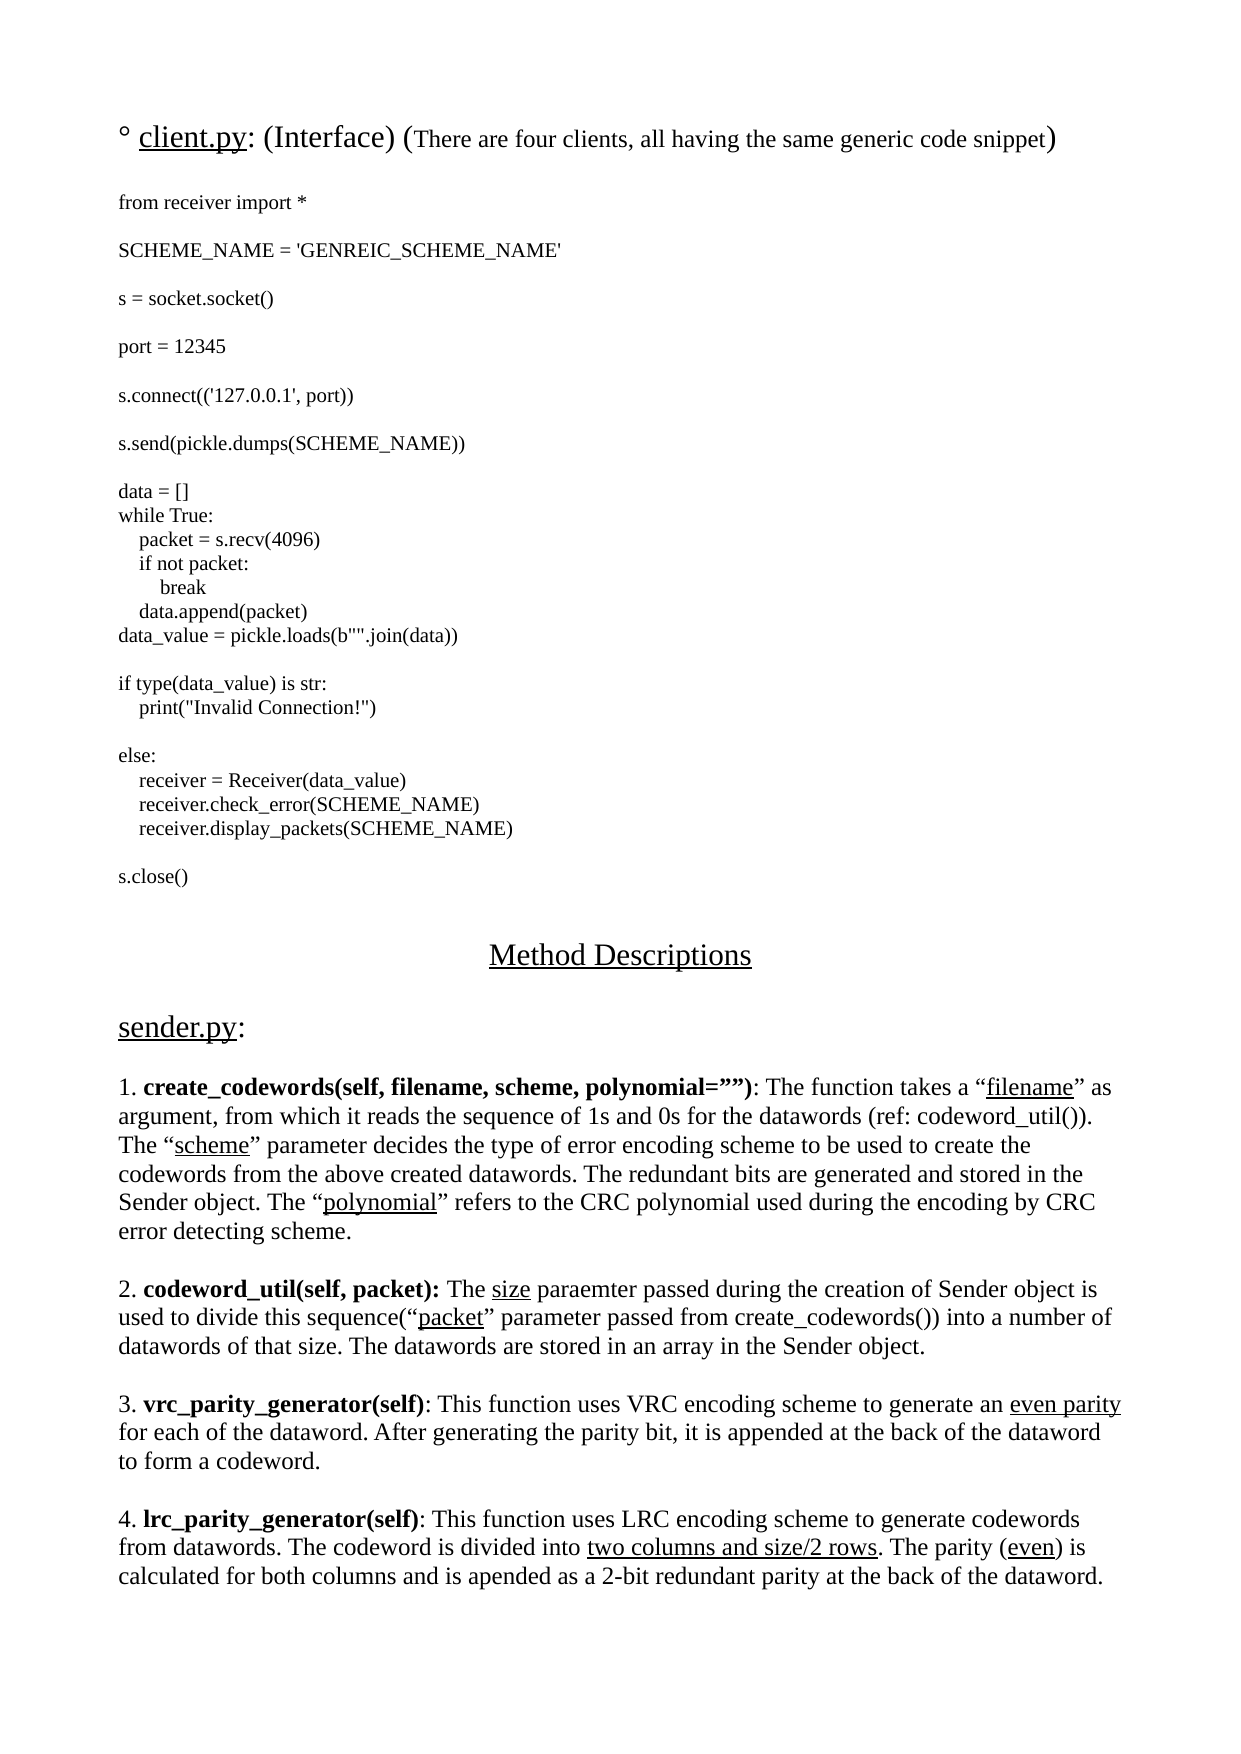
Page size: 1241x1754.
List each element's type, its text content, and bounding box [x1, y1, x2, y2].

text 1. create_codewords(self, filename, scheme, polynomial=””): The function takes a “filename” as argument, from which it reads the sequence of 1s and 0s for the datawords (ref: codeword_util()). The “scheme” parameter decides the type of error encoding scheme to be used to create the codewords from the above created datawords. The redundant bits are generated and stored in the Sender object. The “polynomial” refers to the CRC polynomial used during the encoding by CRC error detecting scheme. [118, 1072, 1122, 1245]
text 3. vrc_parity_generator(self): This function uses VRC encoding scheme to generate an even parity [118, 1389, 1122, 1417]
text for each of the dataword. After generating the parity bit, it is appended at the back of the dataword to form a codeword. [118, 1417, 1122, 1475]
text s.connect(('127.0.0.1', port)) [118, 382, 1122, 407]
text SCHEME_NAME = 'GENREIC_SCHEME_NAME' [118, 238, 1122, 262]
text data_value = pickle.loads(b"".join(data)) [118, 623, 1122, 647]
text while True: [118, 503, 1122, 527]
text else: [118, 743, 1122, 767]
text ° client.py: (Interface) (There are four clients, all having the same generic code snippet) [118, 118, 1122, 154]
text Method Descriptions [118, 936, 1122, 972]
text break [118, 575, 1122, 599]
text 2. codeword_util(self, packet): The size paraemter passed during the creation of Sender object is used to divide this sequence(“packet” parameter passed from create_codewords()) into a number of datawords of that size. The datawords are stored in an array in the Sender object. [118, 1274, 1122, 1360]
text port = 12345 [118, 334, 1122, 358]
text if not packet: [118, 551, 1122, 575]
text packet = s.recv(4096) [118, 527, 1122, 551]
text s.send(pickle.dumps(SCHEME_NAME)) [118, 431, 1122, 455]
text sender.py: [118, 1008, 1122, 1044]
text 4. lrc_parity_generator(self): This function uses LRC encoding scheme to generate codewords from datawords. The codeword is divided into two columns and size/2 rows. The parity (even) is calculated for both columns and is apended as a 2-bit redundant parity at the back of the dataword. [118, 1504, 1122, 1590]
text receiver.display_packets(SCHEME_NAME) [118, 816, 1122, 840]
text receiver.check_error(SCHEME_NAME) [118, 792, 1122, 816]
text data.append(packet) [118, 599, 1122, 623]
text print("Invalid Connection!") [118, 695, 1122, 719]
text receiver = Receiver(data_value) [118, 767, 1122, 792]
text s.close() [118, 864, 1122, 888]
text data = [] [118, 479, 1122, 503]
text s = socket.socket() [118, 286, 1122, 310]
text from receiver import * [118, 190, 1122, 214]
text if type(data_value) is str: [118, 671, 1122, 695]
